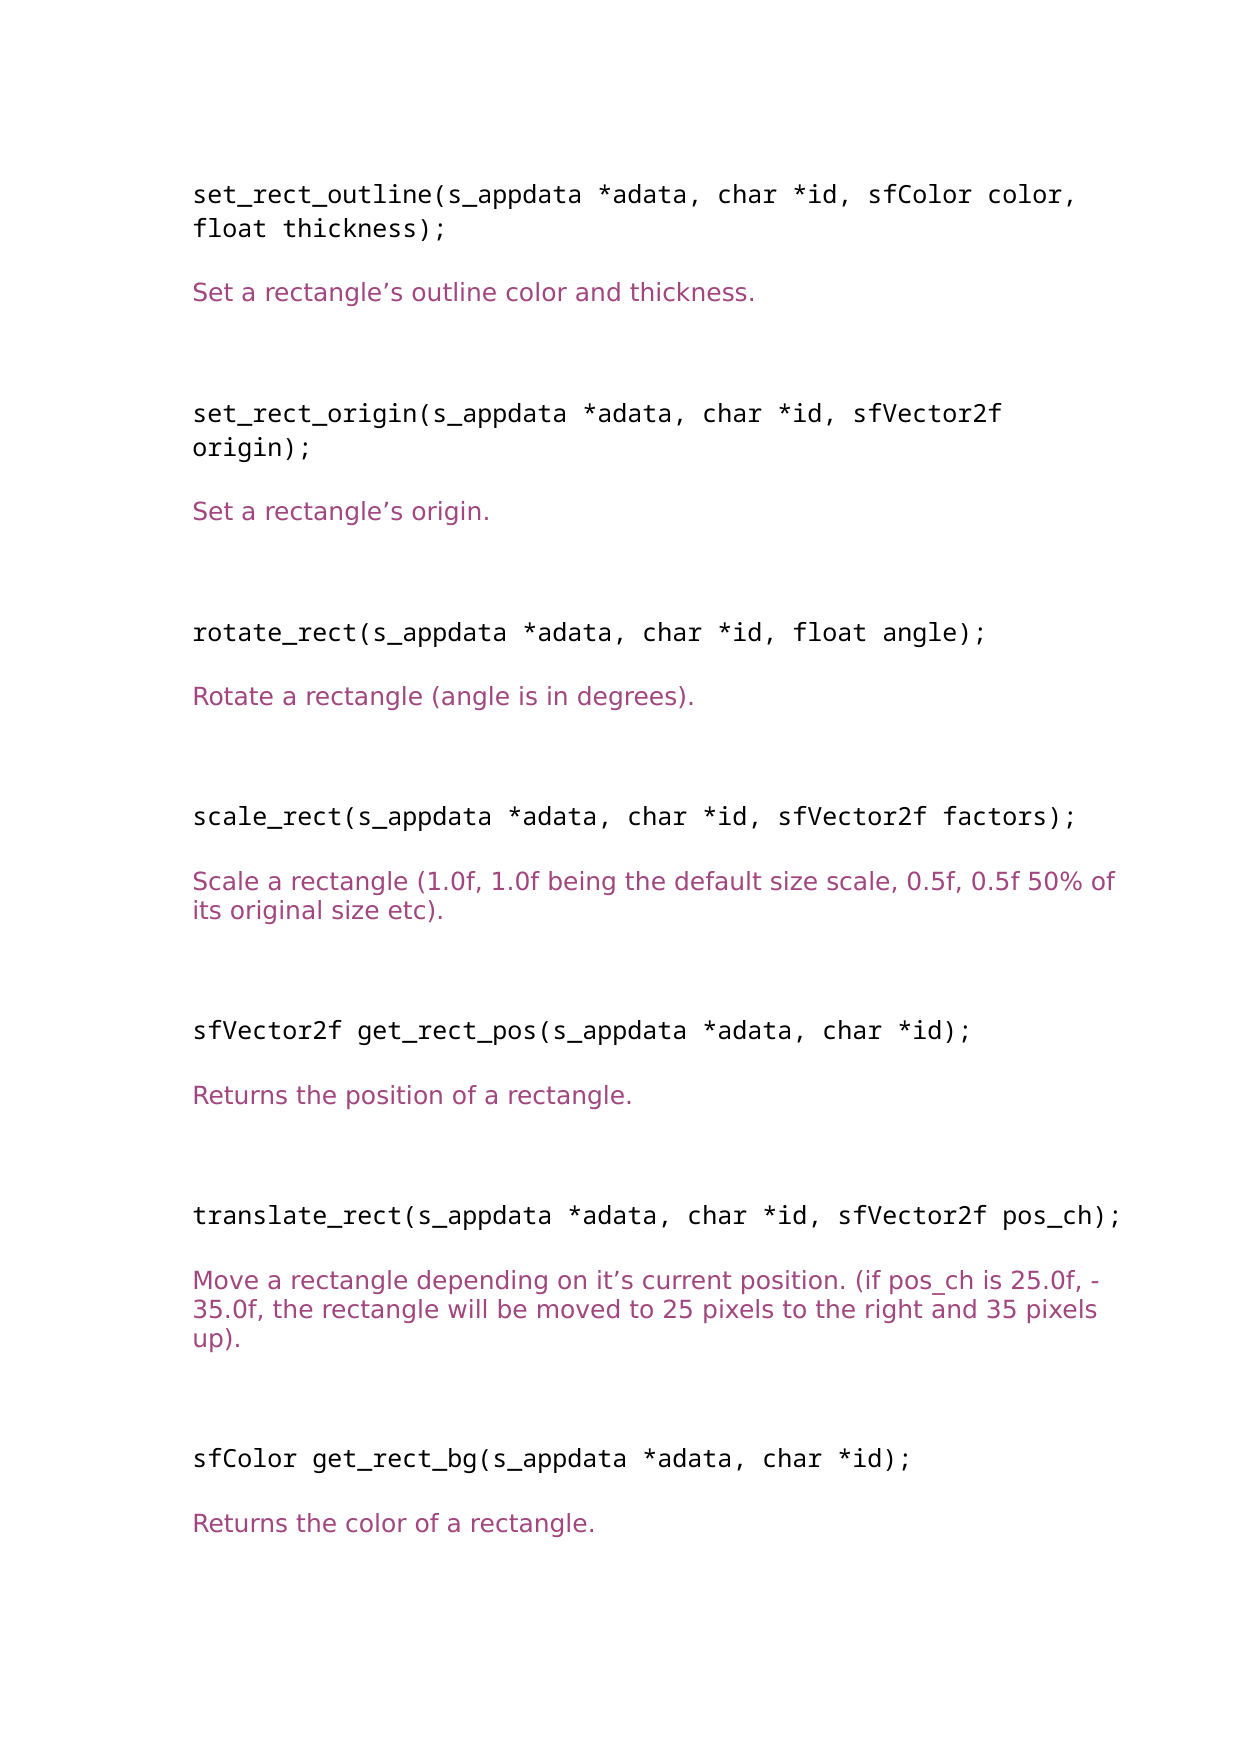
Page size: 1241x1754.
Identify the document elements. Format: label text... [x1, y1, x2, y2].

text sfColor get_rect_bg(s_appdata *adata, char *id); [192, 1441, 1122, 1475]
text translate_rect(s_appdata *adata, char *id, sfVector2f pos_ch); [192, 1198, 1122, 1232]
text Returns the position of a rectangle. [192, 1081, 1122, 1110]
text Set a rectangle’s outline color and thickness. [192, 279, 1122, 308]
text Returns the color of a rectangle. [192, 1509, 1122, 1538]
text Move a rectangle depending on it’s current position. (if pos_ch is 25.0f, -35.0f, the rectangle will be moved to 25 pixels to the right and 35 pixels up). [192, 1266, 1122, 1353]
text Rotate a rectangle (angle is in degrees). [192, 682, 1122, 711]
text set_rect_outline(s_appdata *adata, char *id, sfColor color, float thickness); [192, 176, 1122, 244]
text set_rect_origin(s_appdata *adata, char *id, sfVector2f origin); [192, 395, 1122, 463]
text Set a rectangle’s origin. [192, 497, 1122, 527]
text Scale a rectangle (1.0f, 1.0f being the default size scale, 0.5f, 0.5f 50% of its original size etc). [192, 867, 1122, 925]
text sfVector2f get_rect_pos(s_appdata *adata, char *id); [192, 1013, 1122, 1047]
text rotate_rect(s_appdata *adata, char *id, float angle); [192, 614, 1122, 648]
text scale_rect(s_appdata *adata, char *id, sfVector2f factors); [192, 799, 1122, 833]
